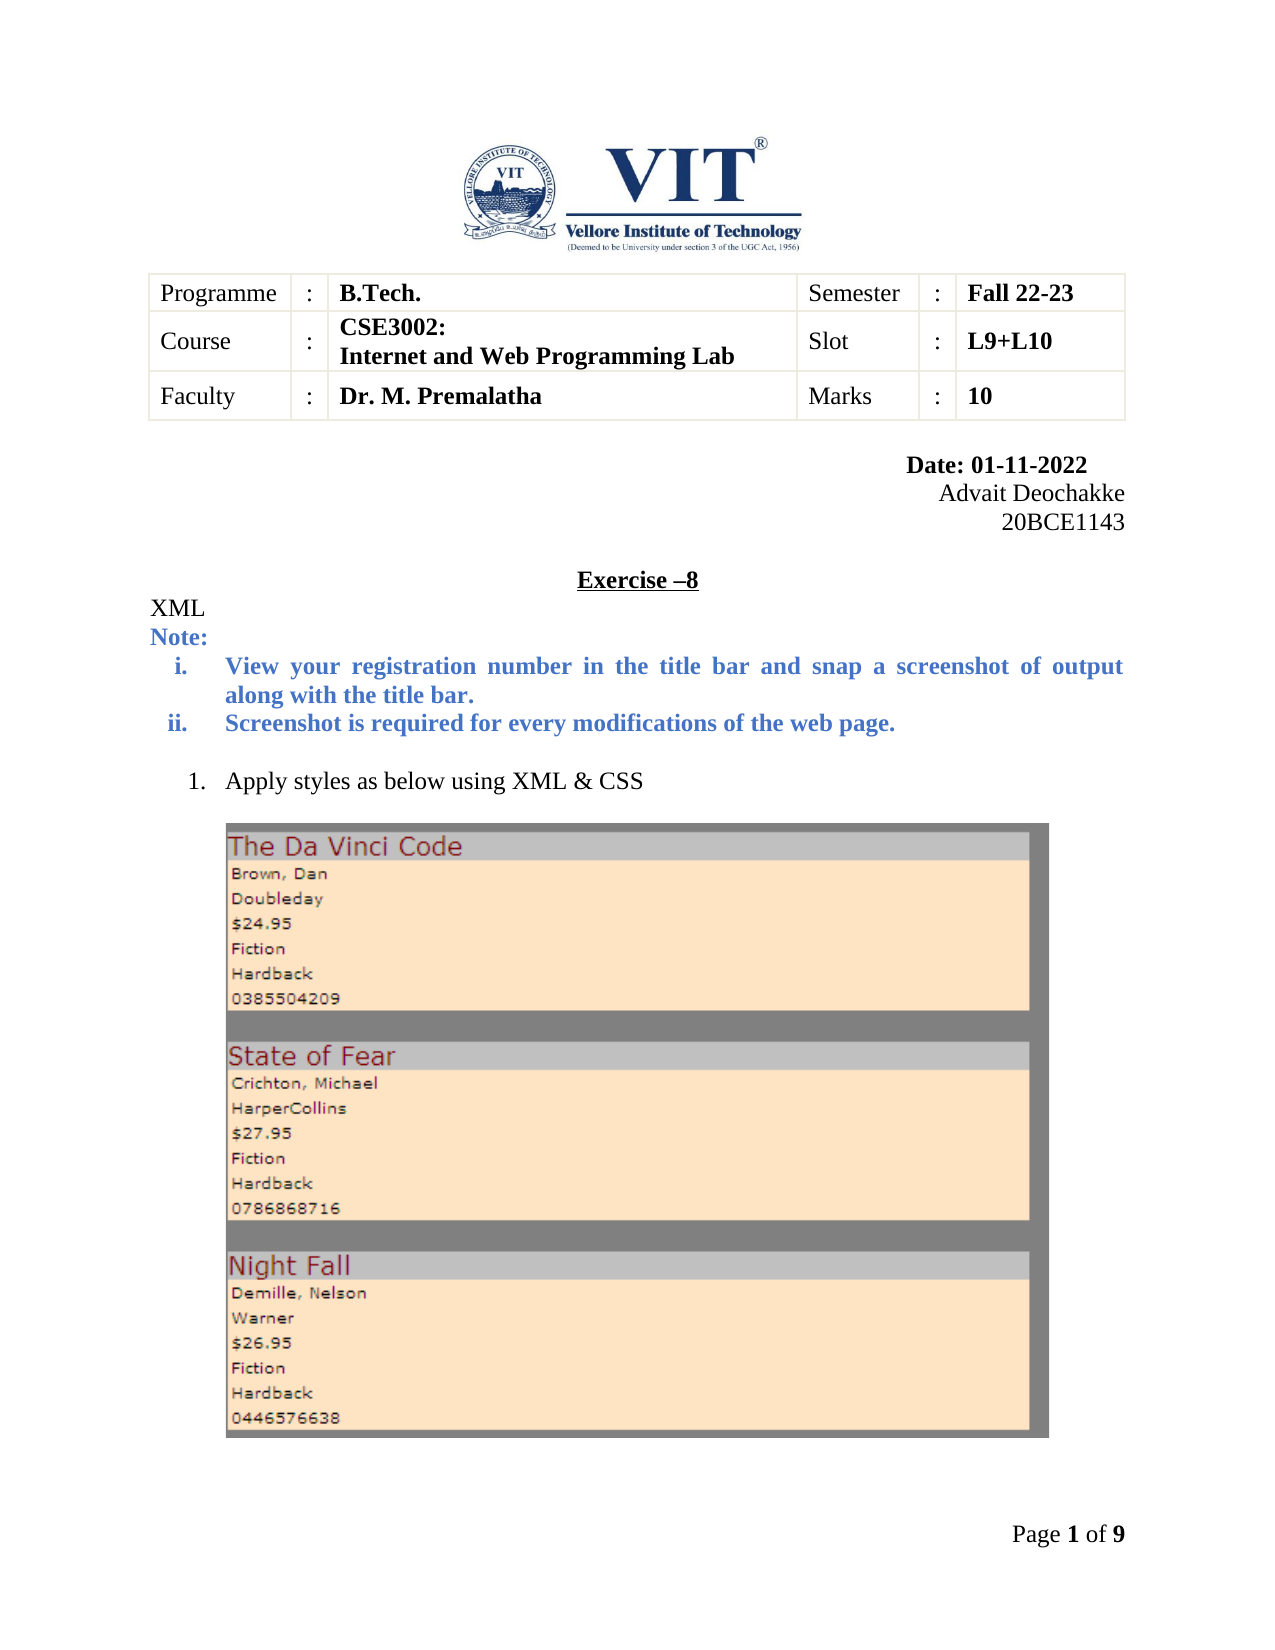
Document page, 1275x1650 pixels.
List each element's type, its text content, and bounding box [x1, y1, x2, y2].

table_header Semester [798, 275, 918, 310]
picture [225, 823, 1050, 1438]
text Note: [150, 622, 1125, 651]
picture [458, 131, 817, 259]
list Apply styles as below using XML & CSS [187, 766, 1125, 795]
table_header Programme [150, 275, 290, 310]
table_header : [292, 275, 327, 310]
table_cell L9+L10 [957, 312, 1124, 369]
table_cell Marks [798, 372, 918, 419]
table_cell : [920, 372, 955, 419]
table_cell : [920, 312, 955, 369]
table_cell Course [150, 312, 290, 369]
list Screenshot is required for every modifications of the web page. [187, 708, 1125, 737]
table_header B.Tech. [329, 275, 796, 310]
text Date: 01-11-2022 [150, 450, 1125, 478]
text Exercise –8 [150, 565, 1125, 593]
table_header : [920, 275, 955, 310]
table_cell : [292, 312, 327, 369]
text 20BCE1143 [150, 507, 1125, 536]
table_header Fall 22-23 [957, 275, 1124, 310]
list View your registration number in the title bar and snap a screenshot of output along with the title bar. [187, 651, 1125, 708]
table_cell Faculty [150, 372, 290, 419]
text XML [150, 593, 1125, 622]
table_cell Dr. M. Premalatha [329, 372, 796, 419]
table_cell 10 [957, 372, 1124, 419]
table_cell CSE3002: Internet and Web Programming Lab [329, 312, 796, 369]
text Advait Deochakke [150, 478, 1125, 507]
table_cell Slot [798, 312, 918, 369]
table_cell : [292, 372, 327, 419]
